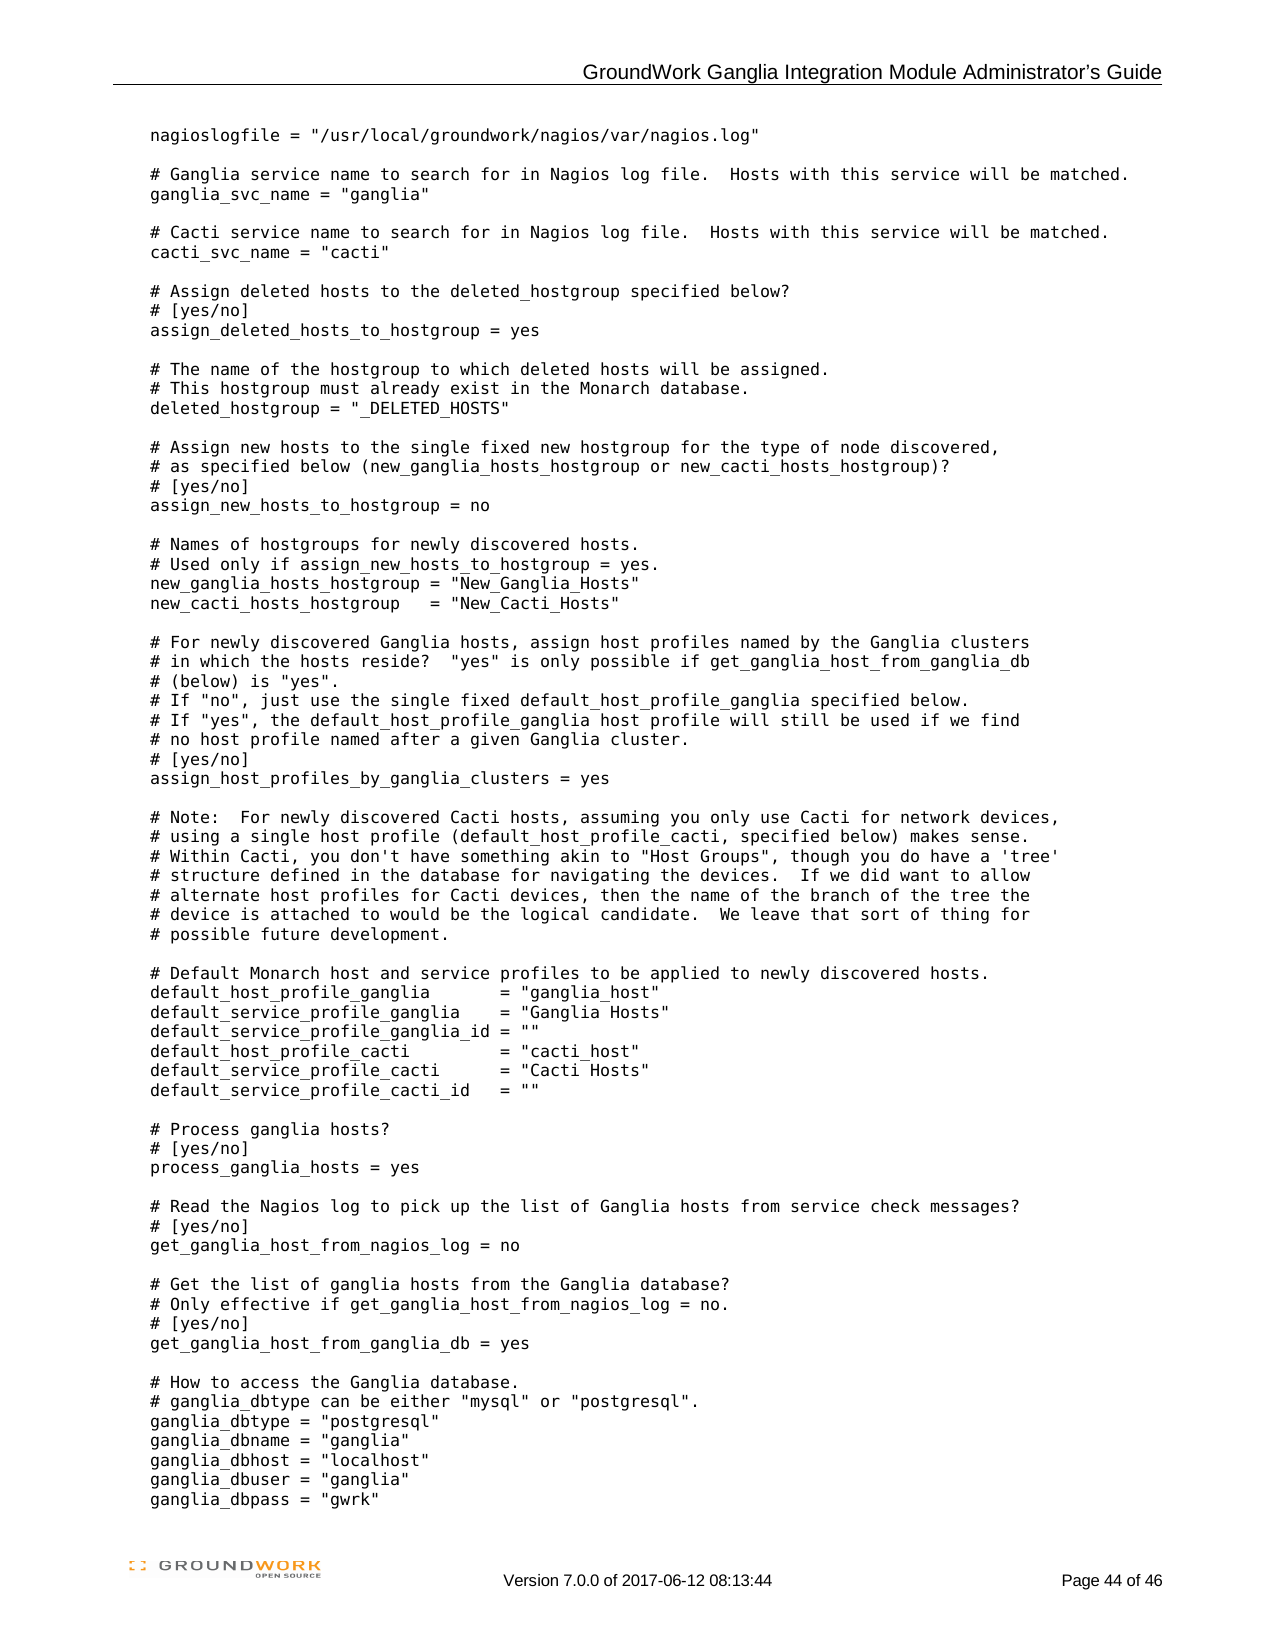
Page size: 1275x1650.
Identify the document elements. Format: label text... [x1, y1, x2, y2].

text ganglia_dbpass = "gwrk" [150, 1489, 1162, 1509]
text deleted_hostgroup = "_DELETED_HOSTS" [150, 399, 1162, 418]
text # alternate host profiles for Cacti devices, then the name of the branch of the tree the [150, 886, 1162, 905]
text # device is attached to would be the logical candidate. We leave that sort of thing for [150, 905, 1162, 925]
text # as specified below (new_ganglia_hosts_hostgroup or new_cacti_hosts_hostgroup)? [150, 457, 1162, 477]
text default_service_profile_cacti = "Cacti Hosts" [150, 1061, 1162, 1081]
text # If "yes", the default_host_profile_ganglia host profile will still be used if we find [150, 710, 1162, 730]
text # (below) is "yes". [150, 671, 1162, 691]
text # Default Monarch host and service profiles to be applied to newly discovered hosts. [150, 964, 1162, 983]
text # Read the Nagios log to pick up the list of Ganglia hosts from service check messages? [150, 1197, 1162, 1217]
text ganglia_dbtype = "postgresql" [150, 1412, 1162, 1431]
text default_service_profile_cacti_id = "" [150, 1081, 1162, 1100]
text # Ganglia service name to search for in Nagios log file. Hosts with this service will be matched. [150, 165, 1162, 184]
text # structure defined in the database for navigating the devices. If we did want to allow [150, 866, 1162, 886]
text ganglia_dbuser = "ganglia" [150, 1470, 1162, 1489]
text ganglia_dbname = "ganglia" [150, 1431, 1162, 1451]
text # Cacti service name to search for in Nagios log file. Hosts with this service will be matched. [150, 223, 1162, 243]
text # If "no", just use the single fixed default_host_profile_ganglia specified below. [150, 691, 1162, 710]
text # in which the hosts reside? "yes" is only possible if get_ganglia_host_from_ganglia_db [150, 652, 1162, 671]
text new_cacti_hosts_hostgroup = "New_Cacti_Hosts" [150, 593, 1162, 613]
text ganglia_svc_name = "ganglia" [150, 184, 1162, 204]
text cacti_svc_name = "cacti" [150, 243, 1162, 262]
text assign_deleted_hosts_to_hostgroup = yes [150, 321, 1162, 340]
text # Process ganglia hosts? [150, 1119, 1162, 1139]
text # possible future development. [150, 925, 1162, 944]
text default_service_profile_ganglia = "Ganglia Hosts" [150, 1003, 1162, 1022]
text # Only effective if get_ganglia_host_from_nagios_log = no. [150, 1295, 1162, 1314]
text # Used only if assign_new_hosts_to_hostgroup = yes. [150, 554, 1162, 574]
text # [yes/no] [150, 477, 1162, 496]
text # [yes/no] [150, 1217, 1162, 1236]
text # For newly discovered Ganglia hosts, assign host profiles named by the Ganglia clusters [150, 632, 1162, 652]
text # The name of the hostgroup to which deleted hosts will be assigned. [150, 360, 1162, 379]
text # Assign new hosts to the single fixed new hostgroup for the type of node discovered, [150, 438, 1162, 457]
text # [yes/no] [150, 749, 1162, 769]
text # Assign deleted hosts to the deleted_hostgroup specified below? [150, 282, 1162, 301]
text # [yes/no] [150, 301, 1162, 321]
text # using a single host profile (default_host_profile_cacti, specified below) makes sense. [150, 827, 1162, 847]
text get_ganglia_host_from_ganglia_db = yes [150, 1334, 1162, 1353]
text # Note: For newly discovered Cacti hosts, assuming you only use Cacti for network devices, [150, 808, 1162, 827]
text default_host_profile_ganglia = "ganglia_host" [150, 983, 1162, 1003]
text # no host profile named after a given Ganglia cluster. [150, 730, 1162, 749]
text # ganglia_dbtype can be either "mysql" or "postgresql". [150, 1392, 1162, 1412]
text # Names of hostgroups for newly discovered hosts. [150, 535, 1162, 554]
text default_host_profile_cacti = "cacti_host" [150, 1042, 1162, 1061]
text assign_host_profiles_by_ganglia_clusters = yes [150, 769, 1162, 788]
text # [yes/no] [150, 1139, 1162, 1158]
text # How to access the Ganglia database. [150, 1373, 1162, 1392]
text # Get the list of ganglia hosts from the Ganglia database? [150, 1275, 1162, 1295]
picture [129, 1561, 321, 1578]
text default_service_profile_ganglia_id = "" [150, 1022, 1162, 1042]
text ganglia_dbhost = "localhost" [150, 1451, 1162, 1470]
text new_ganglia_hosts_hostgroup = "New_Ganglia_Hosts" [150, 574, 1162, 593]
text assign_new_hosts_to_hostgroup = no [150, 496, 1162, 516]
text # Within Cacti, you don't have something akin to "Host Groups", though you do have a 'tree' [150, 847, 1162, 866]
text # [yes/no] [150, 1314, 1162, 1334]
text process_ganglia_hosts = yes [150, 1158, 1162, 1178]
text nagioslogfile = "/usr/local/groundwork/nagios/var/nagios.log" [150, 126, 1162, 146]
text get_ganglia_host_from_nagios_log = no [150, 1236, 1162, 1256]
text # This hostgroup must already exist in the Monarch database. [150, 379, 1162, 399]
